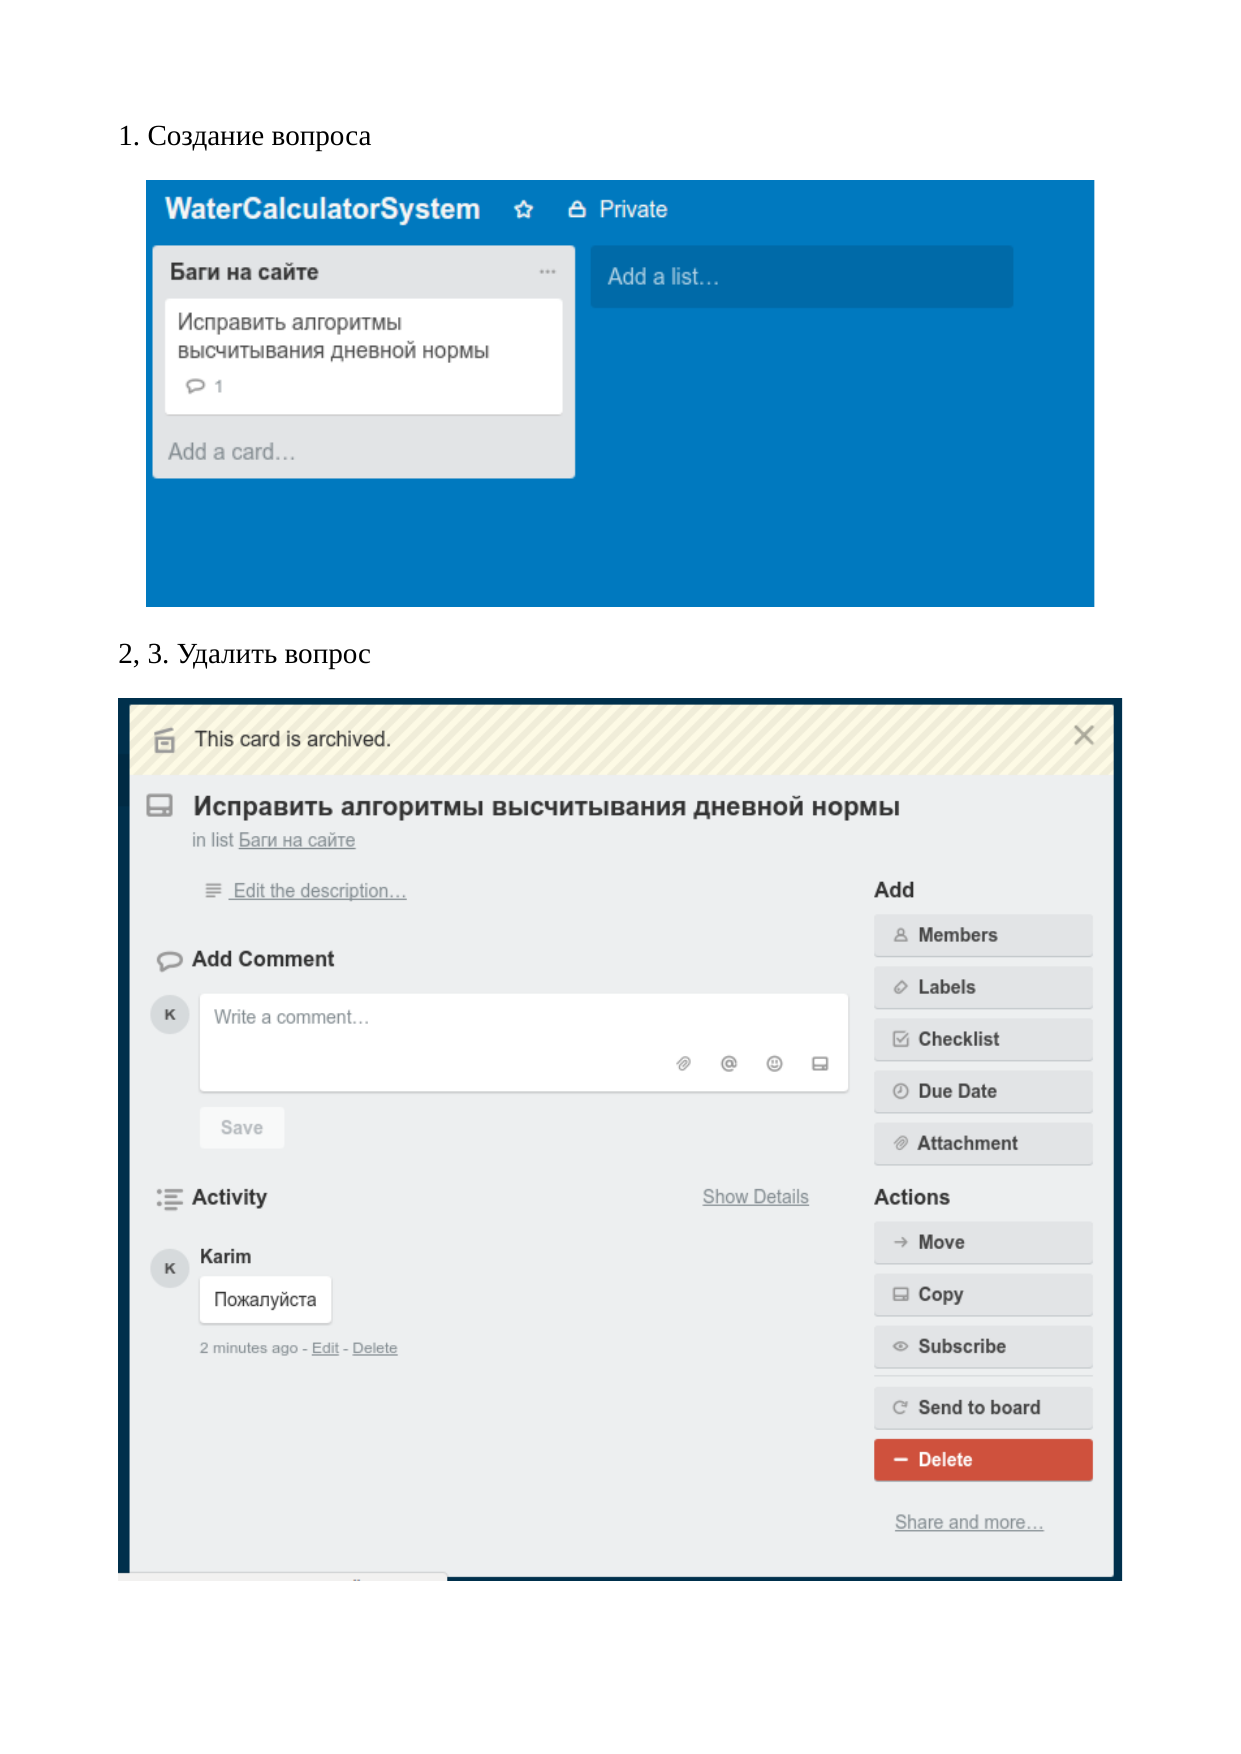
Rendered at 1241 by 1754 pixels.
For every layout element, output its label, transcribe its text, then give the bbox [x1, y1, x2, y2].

text 1. Создание вопроса [118, 118, 1122, 152]
text 2, 3. Удалить вопрос [118, 636, 1122, 669]
picture [146, 180, 1095, 607]
picture [118, 698, 1123, 1581]
